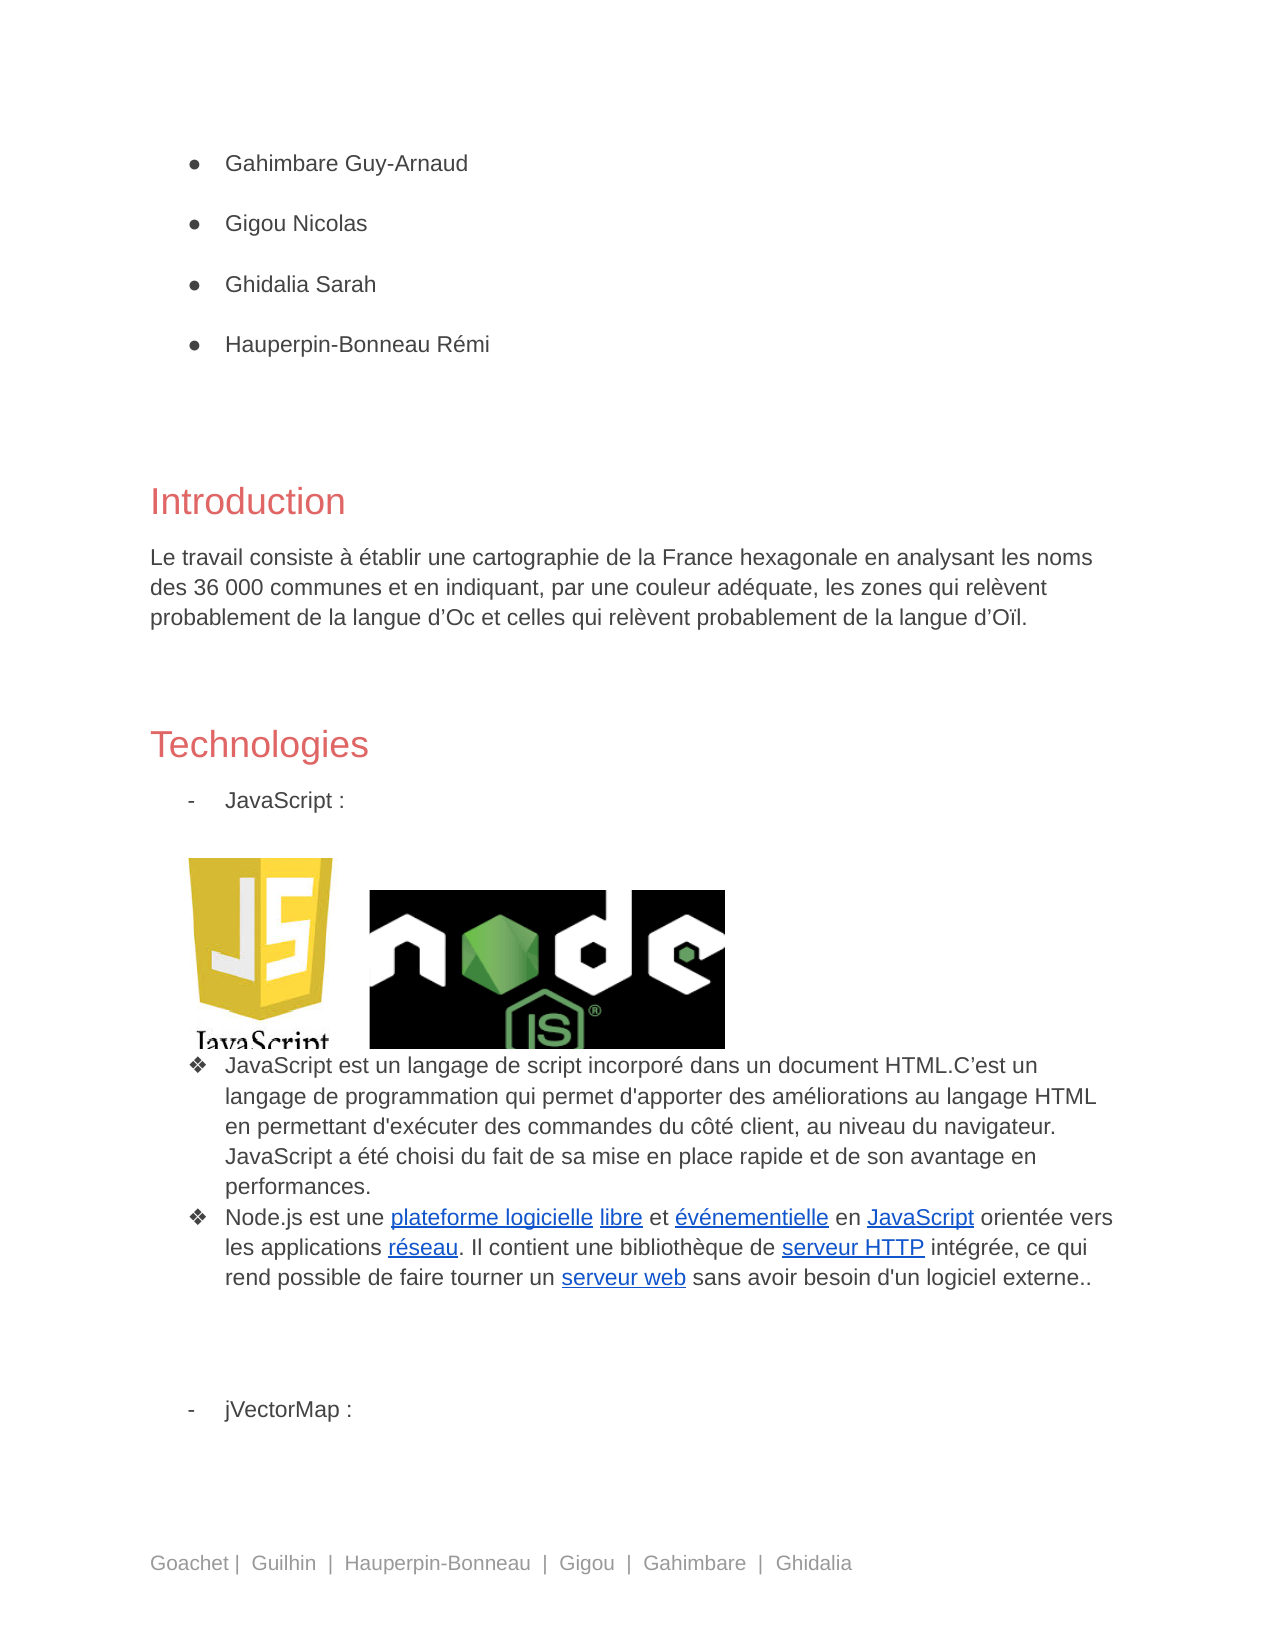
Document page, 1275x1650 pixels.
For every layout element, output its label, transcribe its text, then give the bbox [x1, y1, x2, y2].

list JavaScript est un langage de script incorporé dans un document HTML.C’est un langage de programmation qui permet d'apporter des améliorations au langage HTML en permettant d'exécuter des commandes du côté client, au niveau du navigateur. JavaScript a été choisi du fait de sa mise en place rapide et de son avantage en performances. [187, 1052, 1125, 1200]
list Hauperpin-Bonneau Rémi [187, 331, 1125, 358]
subtitle Introduction [150, 479, 1125, 523]
list JavaScript : [187, 787, 1125, 813]
picture [150, 858, 725, 1049]
text Le travail consiste à établir une cartographie de la France hexagonale en analysant les noms des 36 000 communes et en indiquant, par une couleur adéquate, les zones qui relèvent probablement de la langue d’Oc et celles qui relèvent probablement de la langue d’Oïl. [150, 543, 1125, 630]
list jVectorMap : [187, 1396, 1125, 1423]
list Ghidalia Sarah [187, 271, 1125, 327]
list Gigou Nicolas [187, 210, 1125, 267]
list Gahimbare Guy-Arnaud [187, 150, 1125, 207]
subtitle Technologies [150, 723, 1125, 766]
list Node.js est une plateforme logicielle libre et événementielle en JavaScript orientée vers les applications réseau. Il contient une bibliothèque de serveur HTTP intégrée, ce qui rend possible de faire tourner un serveur web sans avoir besoin d'un logiciel externe.. [187, 1203, 1125, 1290]
